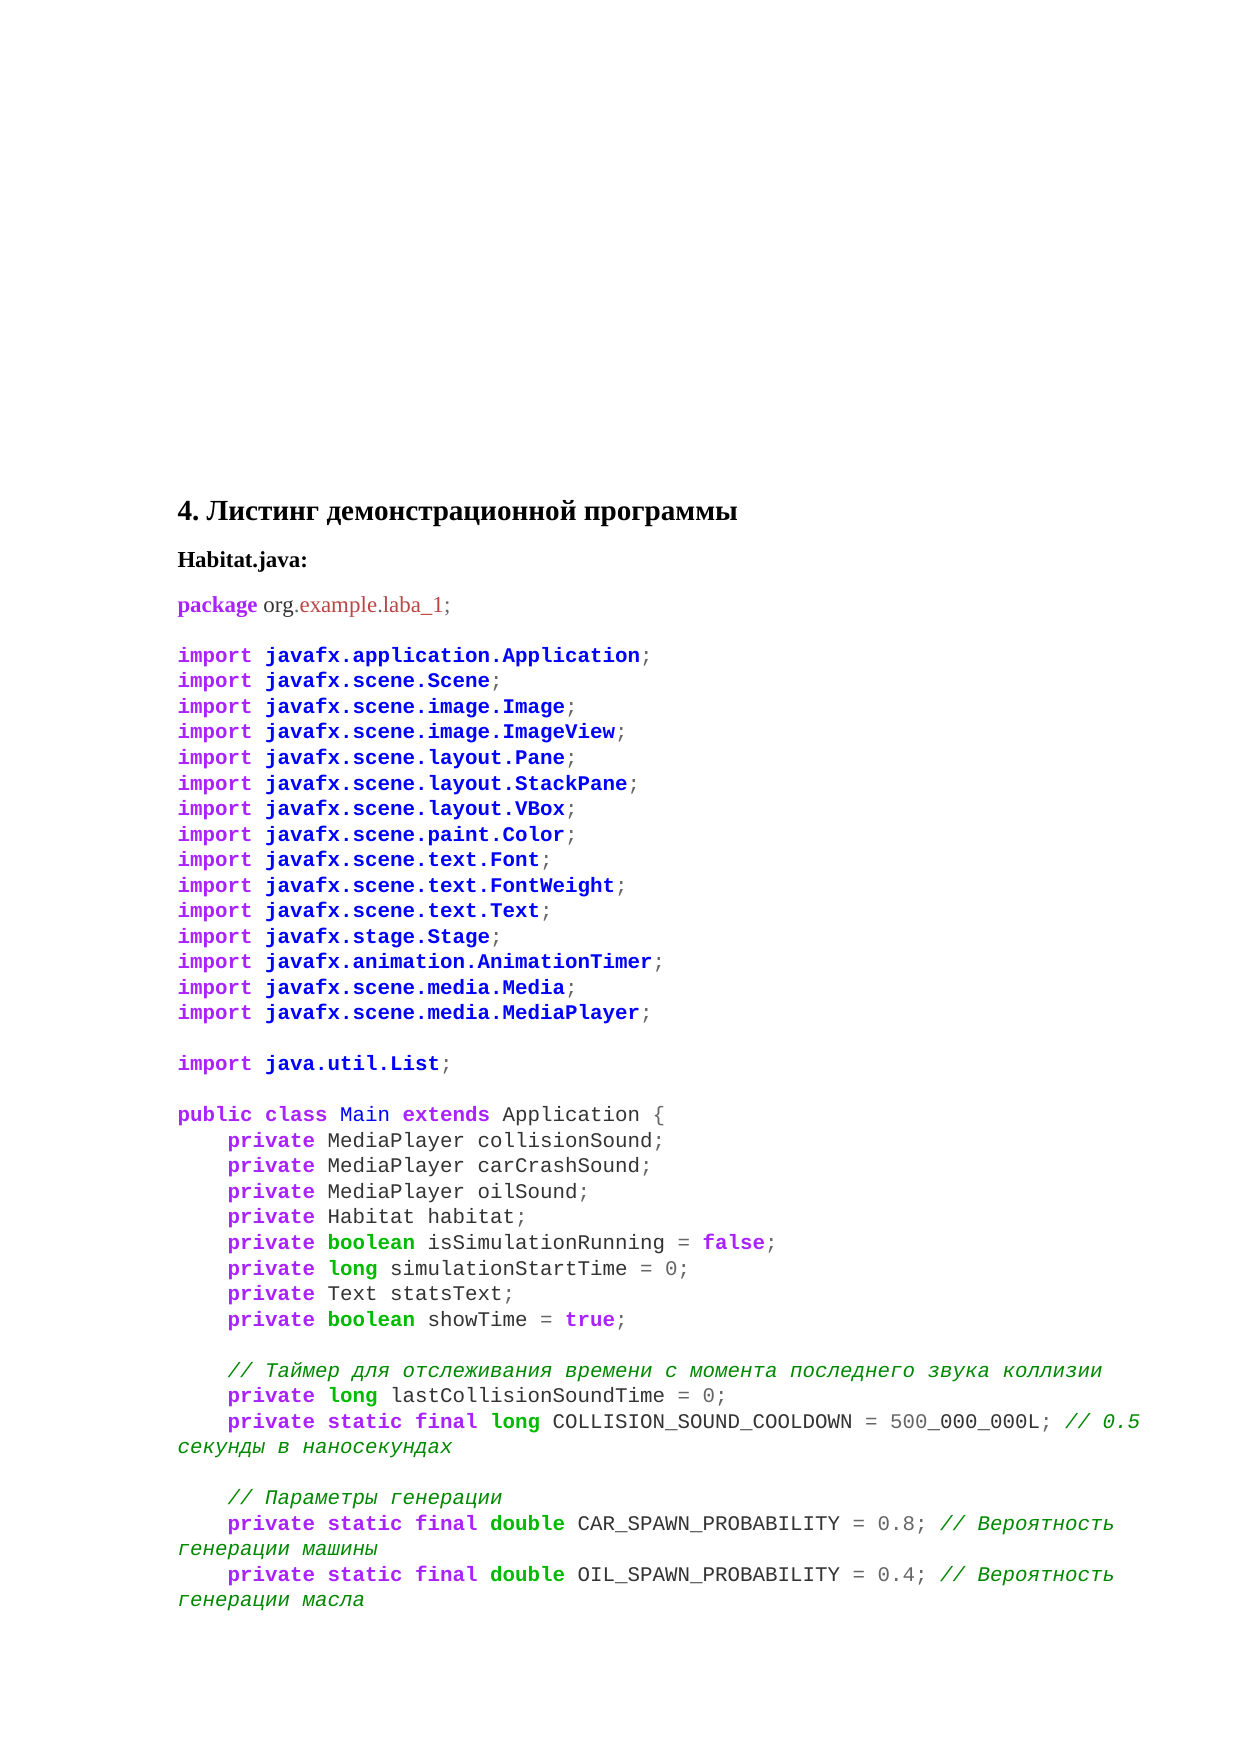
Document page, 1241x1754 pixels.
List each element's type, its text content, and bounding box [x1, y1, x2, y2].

text import javafx.scene.media.Media; [177, 977, 1152, 1000]
text package org.example.laba_1; [177, 591, 1152, 617]
text Habitat.java: [177, 546, 1152, 572]
text private Text statsText; [177, 1283, 1152, 1307]
text // Таймер для отслеживания времени с момента последнего звука коллизии [177, 1359, 1152, 1383]
text import javafx.scene.text.Font; [177, 849, 1152, 873]
text private boolean isSimulationRunning = false; [177, 1232, 1152, 1256]
text import java.util.List; [177, 1053, 1152, 1077]
text import javafx.scene.layout.Pane; [177, 747, 1152, 771]
text import javafx.scene.layout.VBox; [177, 798, 1152, 822]
text 4. Листинг демонстрационной программы [177, 493, 1152, 527]
text private Habitat habitat; [177, 1206, 1152, 1230]
text private long lastCollisionSoundTime = 0; [177, 1385, 1152, 1409]
text // Параметры генерации [177, 1487, 1152, 1511]
text import javafx.scene.paint.Color; [177, 824, 1152, 847]
text private static final double OIL_SPAWN_PROBABILITY = 0.4; // Вероятность генерации масла [177, 1564, 1152, 1613]
text import javafx.scene.layout.StackPane; [177, 773, 1152, 796]
text import javafx.scene.image.ImageView; [177, 722, 1152, 745]
text private MediaPlayer carCrashSound; [177, 1155, 1152, 1179]
text private static final double CAR_SPAWN_PROBABILITY = 0.8; // Вероятность генерации машины [177, 1513, 1152, 1562]
text public class Main extends Application { [177, 1104, 1152, 1128]
text private MediaPlayer oilSound; [177, 1181, 1152, 1204]
text import javafx.scene.media.MediaPlayer; [177, 1002, 1152, 1026]
text import javafx.scene.Scene; [177, 671, 1152, 694]
text import javafx.scene.text.Text; [177, 900, 1152, 924]
text import javafx.scene.image.Image; [177, 696, 1152, 720]
text private boolean showTime = true; [177, 1308, 1152, 1332]
text private long simulationStartTime = 0; [177, 1257, 1152, 1281]
text import javafx.application.Application; [177, 645, 1152, 669]
text import javafx.scene.text.FontWeight; [177, 875, 1152, 898]
text private MediaPlayer collisionSound; [177, 1130, 1152, 1153]
text import javafx.stage.Stage; [177, 926, 1152, 949]
text private static final long COLLISION_SOUND_COOLDOWN = 500_000_000L; // 0.5 секунды в наносекундах [177, 1411, 1152, 1460]
text import javafx.animation.AnimationTimer; [177, 951, 1152, 975]
